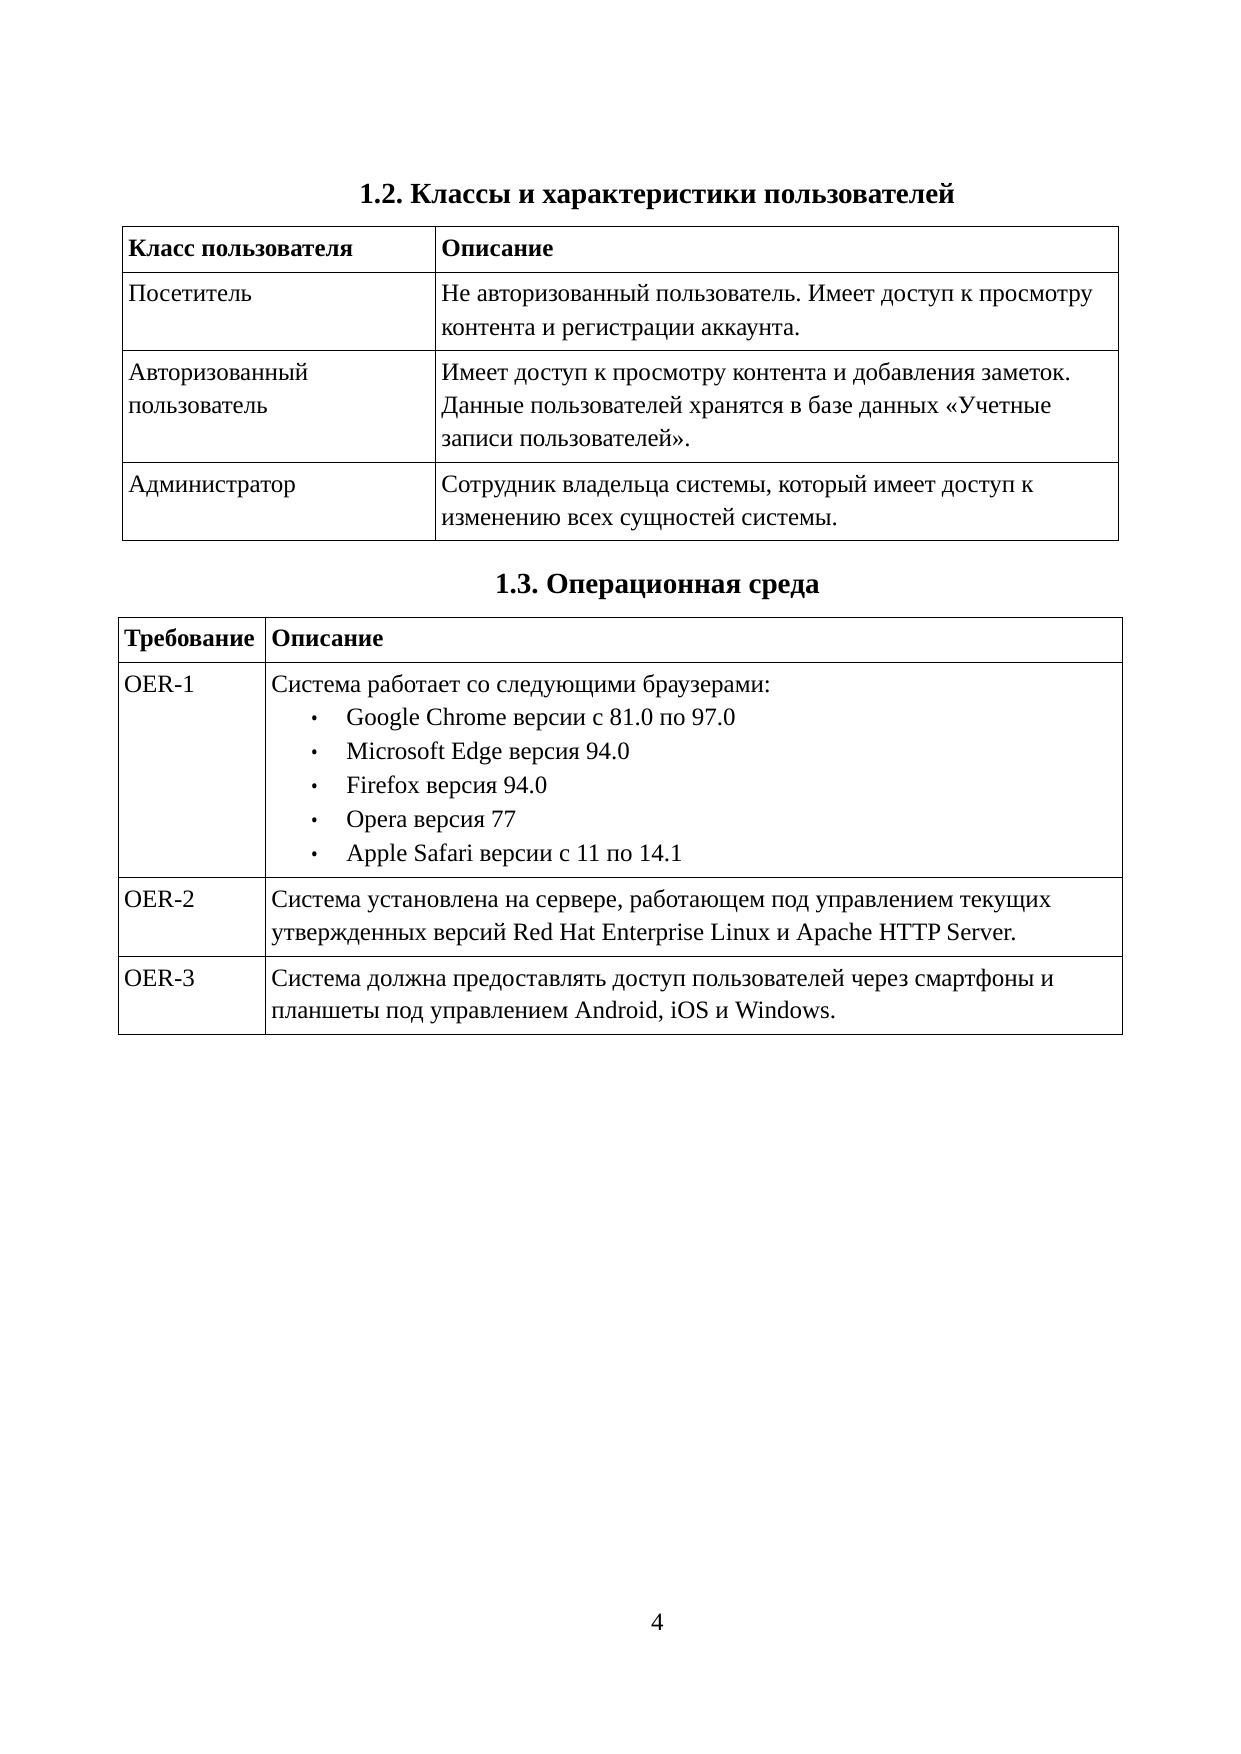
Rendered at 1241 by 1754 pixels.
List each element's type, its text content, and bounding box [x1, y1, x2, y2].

table_cell Администратор [123, 463, 435, 540]
table_header Описание [266, 618, 1122, 662]
table_cell OER-2 [119, 878, 265, 956]
table_cell Система установлена на сервере, работающем под управлением текущих утвержденных версий Red Hat Enterprise Linux и Apache HTTP Server. [266, 878, 1122, 956]
table_header Описание [436, 227, 1118, 272]
table_cell Сотрудник владельца системы, который имеет доступ к изменению всех сущностей системы. [436, 463, 1118, 540]
table_cell Не авторизованный пользователь. Имеет доступ к просмотру контента и регистрации аккаунта. [436, 273, 1118, 350]
table_header Класс пользователя [123, 227, 435, 272]
table_header Требование [119, 618, 265, 662]
table_cell Имеет доступ к просмотру контента и добавления заметок. Данные пользователей хранятся в базе данных «Учетные записи пользователей». [436, 351, 1118, 462]
table_cell Система работает со следующими браузерами: Google Chrome версии с 81.0 по 97.0 Microsoft Edge версия 94.0 Firefox версия 94.0 Opera версия 77 Apple Safari версии с 11 по 14.1 [266, 663, 1122, 877]
title 1.2. Классы и характеристики пользователей [118, 176, 1122, 209]
table_cell OER-3 [119, 957, 265, 1034]
table_cell OER-1 [119, 663, 265, 877]
title 1.3. Операционная среда [118, 566, 1122, 600]
table_cell Посетитель [123, 273, 435, 350]
table_cell Авторизованный пользователь [123, 351, 435, 462]
table_cell Система должна предоставлять доступ пользователей через смартфоны и планшеты под управлением Android, iOS и Windows. [266, 957, 1122, 1034]
